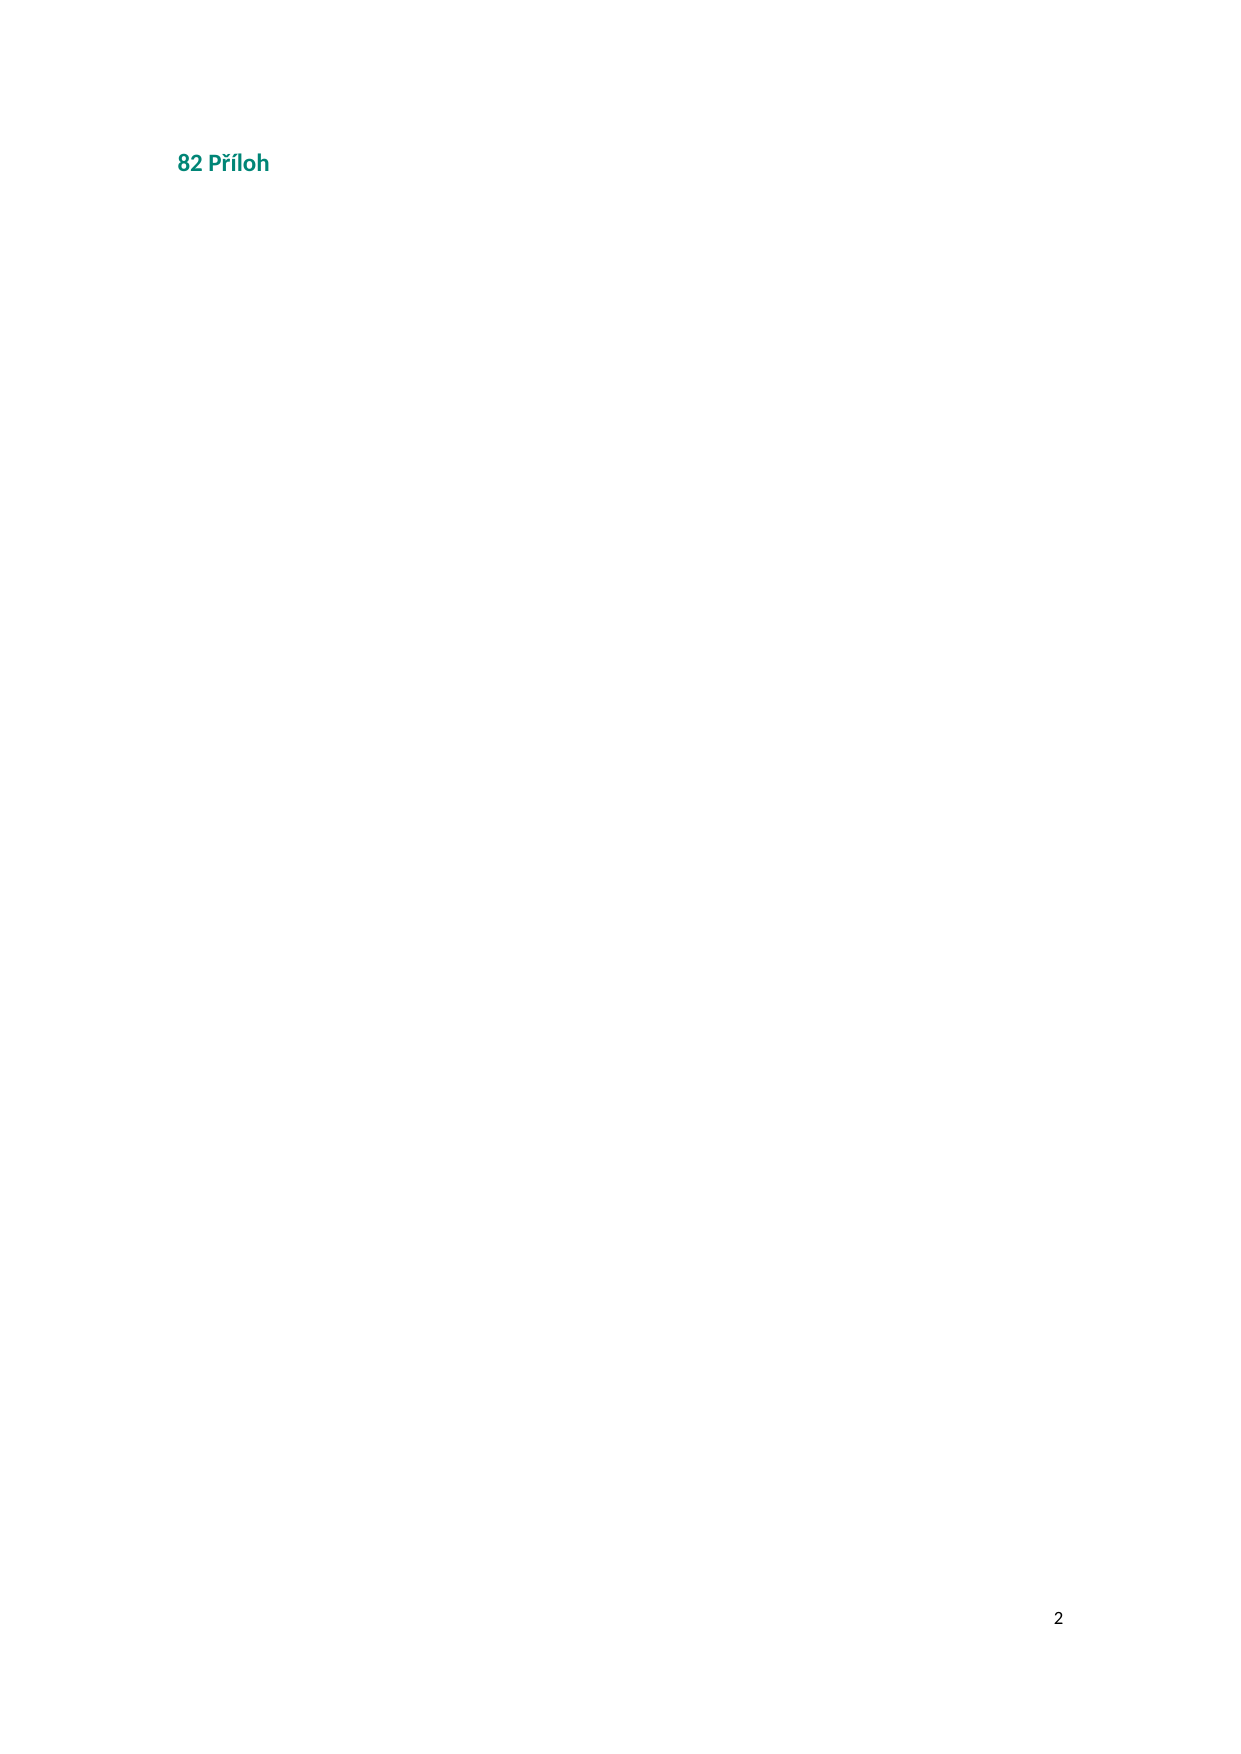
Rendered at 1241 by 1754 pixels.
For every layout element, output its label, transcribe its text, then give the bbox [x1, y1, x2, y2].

text 82 Příloh [177, 147, 1063, 178]
